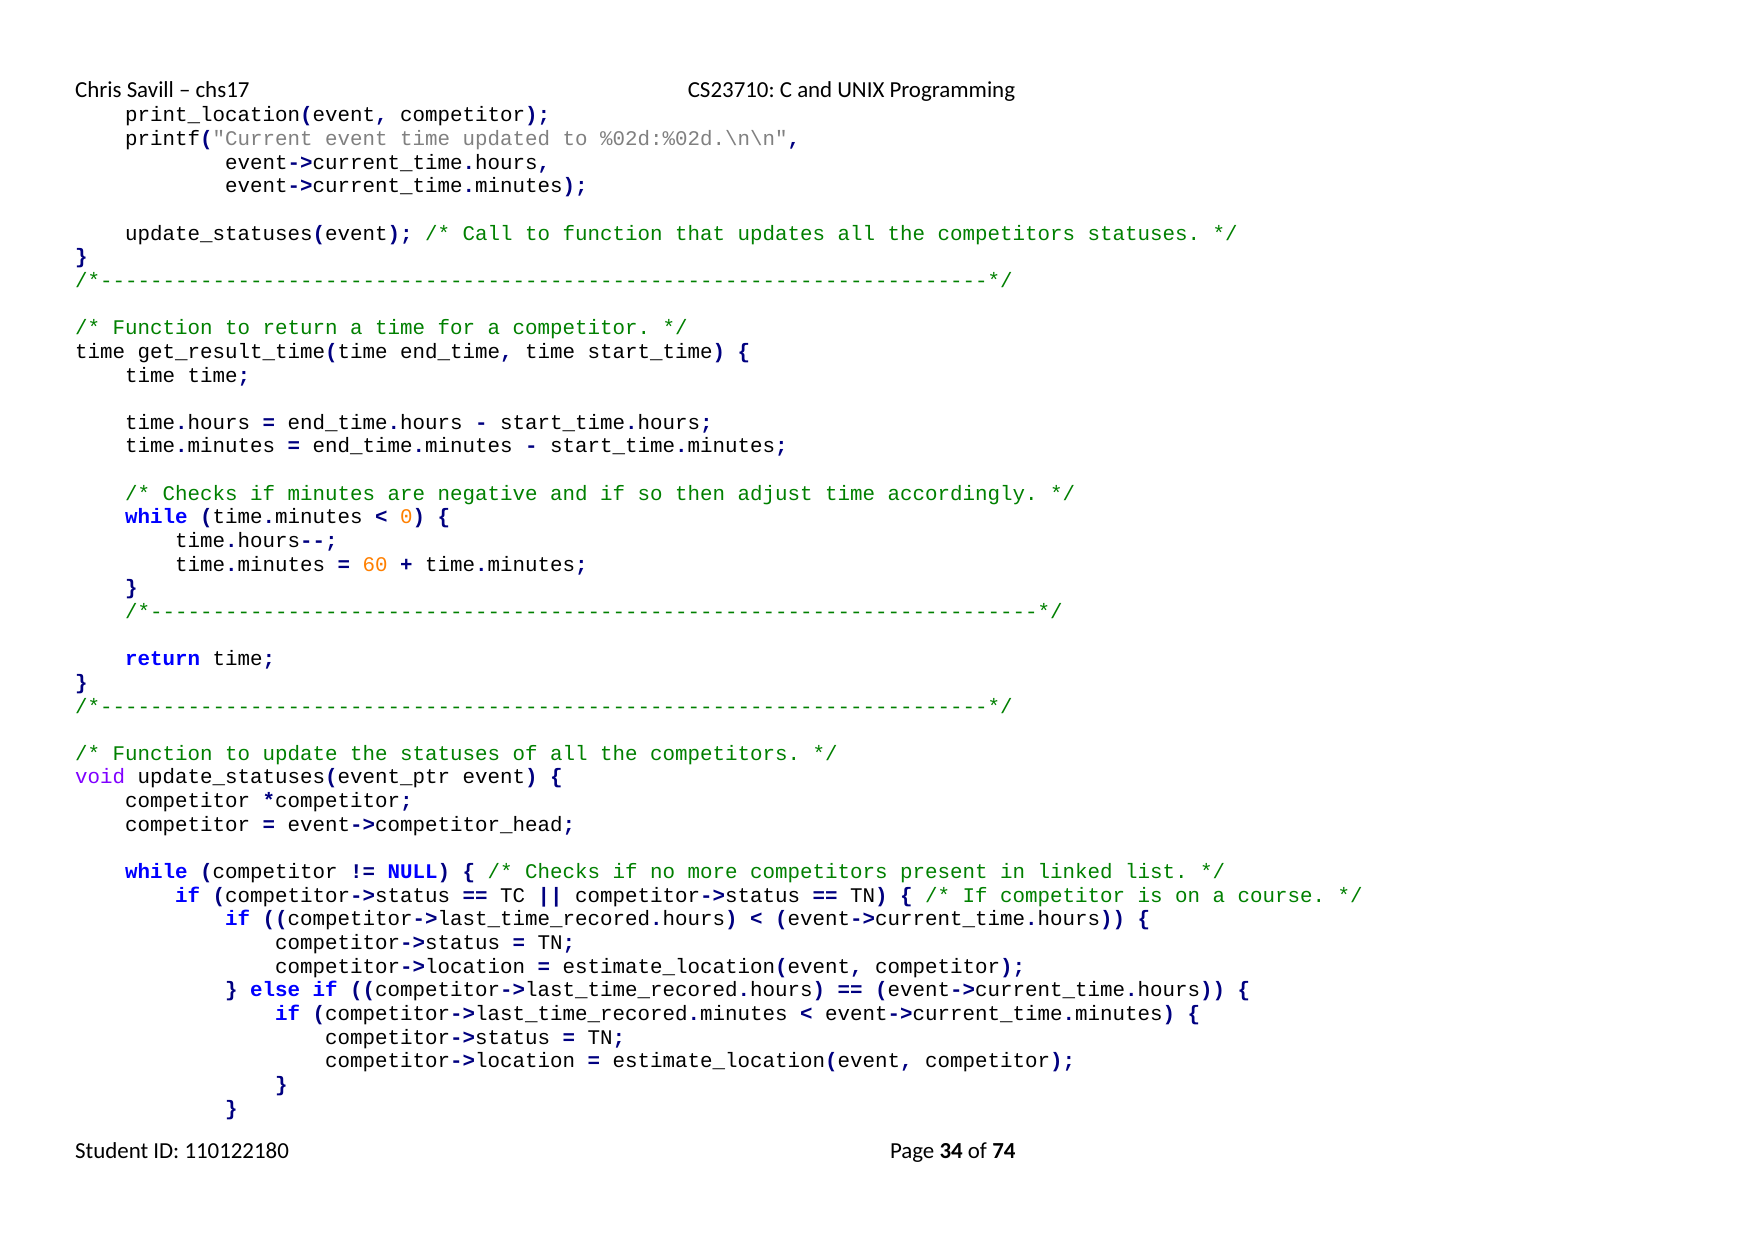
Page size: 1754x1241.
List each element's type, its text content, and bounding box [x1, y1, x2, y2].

text event->current_time.hours, [75, 152, 1679, 175]
text void update_statuses(event_ptr event) { [75, 767, 1679, 790]
text /* Function to update the statuses of all the competitors. */ [75, 743, 1679, 767]
text time.minutes = 60 + time.minutes; [75, 554, 1679, 577]
text /* Function to return a time for a competitor. */ [75, 317, 1679, 341]
text while (competitor != NULL) { /* Checks if no more competitors present in linked list. */ [75, 861, 1679, 885]
text /*-----------------------------------------------------------------------*/ [75, 601, 1679, 625]
text competitor->status = TN; [75, 932, 1679, 956]
text } [75, 1074, 1679, 1098]
text /*-----------------------------------------------------------------------*/ [75, 696, 1679, 719]
text time.hours = end_time.hours - start_time.hours; [75, 412, 1679, 436]
text competitor->location = estimate_location(event, competitor); [75, 1050, 1679, 1074]
text return time; [75, 648, 1679, 672]
text if (competitor->last_time_recored.minutes < event->current_time.minutes) { [75, 1003, 1679, 1027]
text } [75, 577, 1679, 601]
text event->current_time.minutes); [75, 175, 1679, 199]
text printf("Current event time updated to %02d:%02d.\n\n", [75, 128, 1679, 152]
text } [75, 672, 1679, 696]
text competitor->location = estimate_location(event, competitor); [75, 956, 1679, 979]
text if ((competitor->last_time_recored.hours) < (event->current_time.hours)) { [75, 908, 1679, 932]
text while (time.minutes < 0) { [75, 506, 1679, 530]
text } [75, 246, 1679, 270]
text update_statuses(event); /* Call to function that updates all the competitors statuses. */ [75, 223, 1679, 246]
text competitor = event->competitor_head; [75, 814, 1679, 837]
text if (competitor->status == TC || competitor->status == TN) { /* If competitor is on a course. */ [75, 885, 1679, 908]
text } else if ((competitor->last_time_recored.hours) == (event->current_time.hours)) { [75, 979, 1679, 1003]
text competitor->status = TN; [75, 1027, 1679, 1050]
text /*-----------------------------------------------------------------------*/ [75, 270, 1679, 294]
text time time; [75, 364, 1679, 388]
text print_location(event, competitor); [75, 104, 1679, 128]
text } [75, 1098, 1679, 1121]
text time get_result_time(time end_time, time start_time) { [75, 341, 1679, 364]
text time.hours--; [75, 530, 1679, 554]
text time.minutes = end_time.minutes - start_time.minutes; [75, 436, 1679, 459]
text competitor *competitor; [75, 790, 1679, 814]
text /* Checks if minutes are negative and if so then adjust time accordingly. */ [75, 483, 1679, 506]
